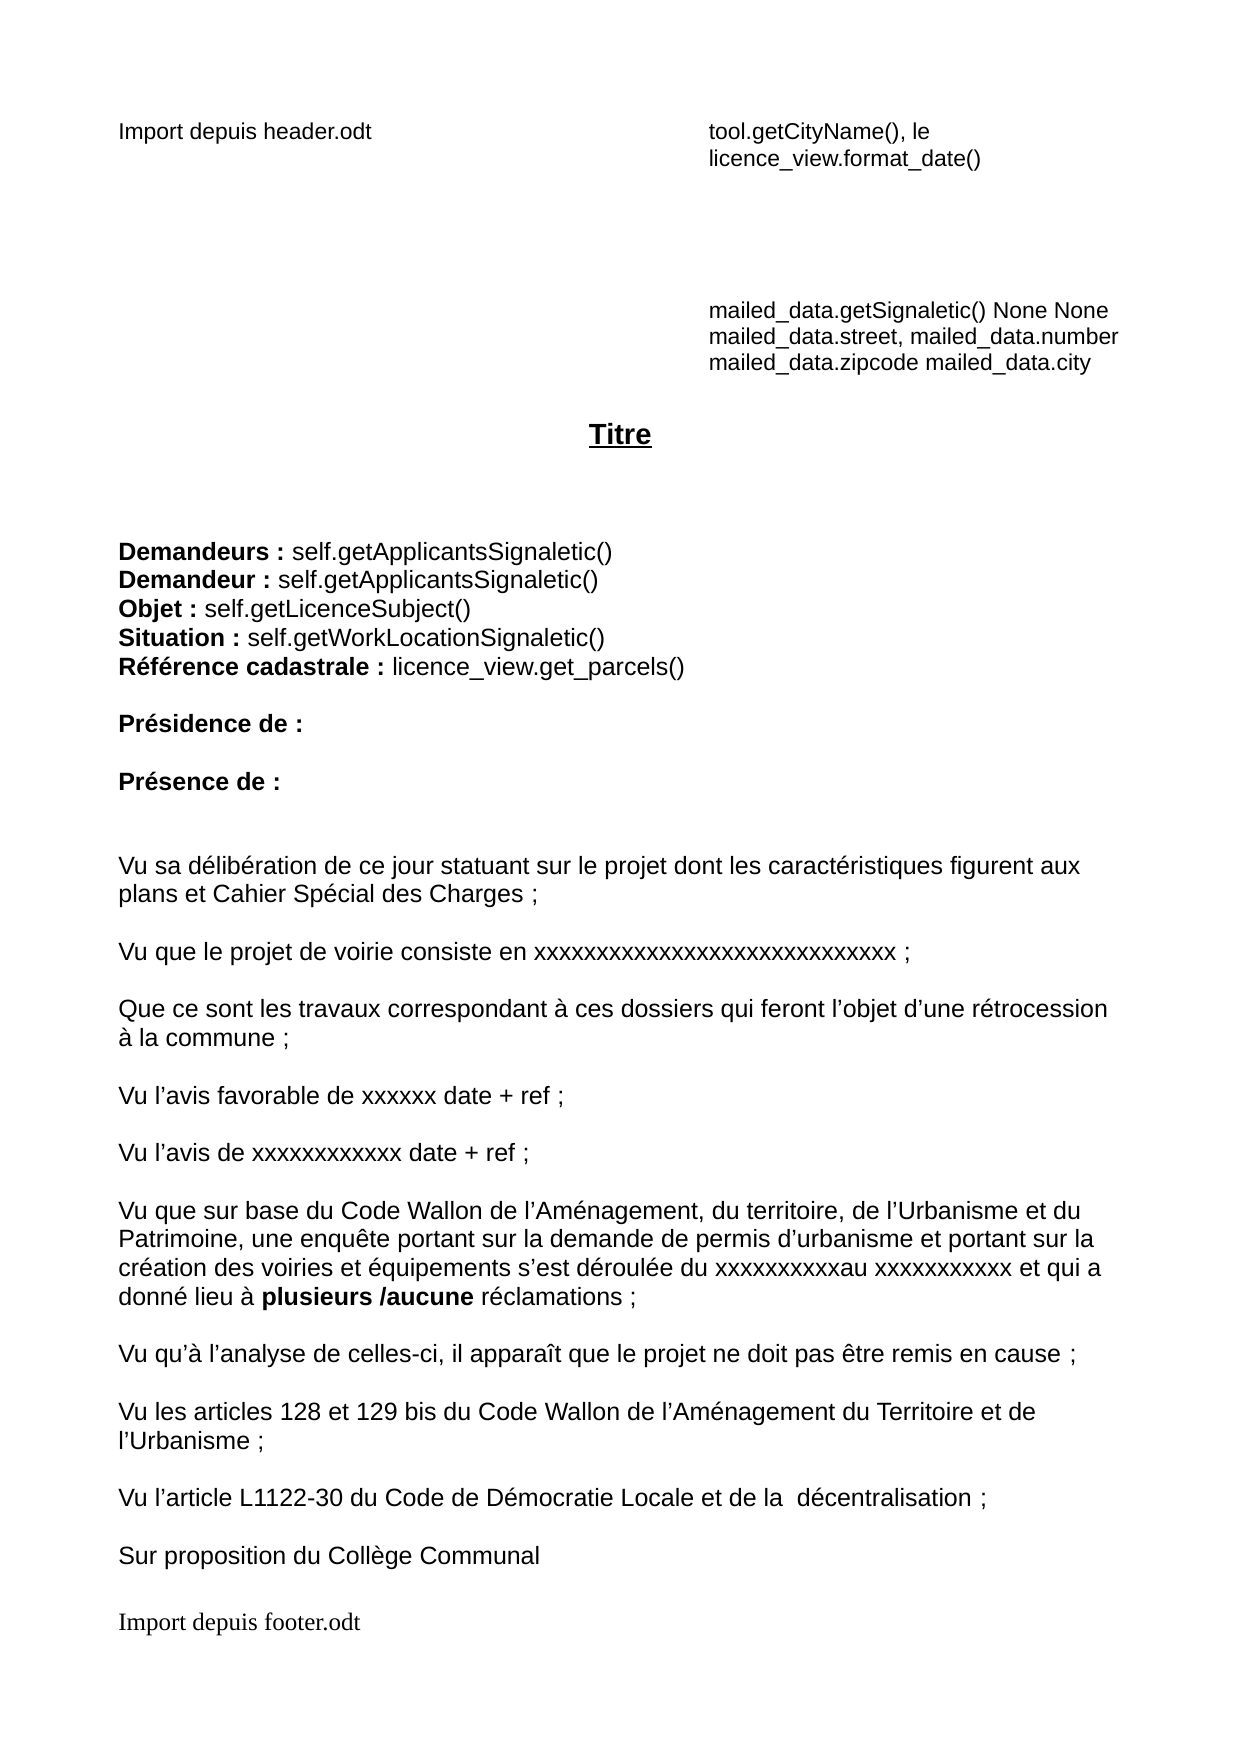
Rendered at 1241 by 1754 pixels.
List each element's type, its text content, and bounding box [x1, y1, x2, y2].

text Que ce sont les travaux correspondant à ces dossiers qui feront l’objet d’une rétrocession à la commune ; [118, 994, 1122, 1052]
text Vu l’avis favorable de xxxxxx date + ref ; [118, 1081, 1122, 1109]
table_header tool.getCityName(), le licence_view.format_date() mailed_data.getSignaletic() None None mailed_data.street, mailed_data.number mailed_data.zipcode mailed_data.city [709, 118, 1128, 388]
text Situation : self.getWorkLocationSignaletic() [118, 623, 1122, 652]
text Demandeurs : self.getApplicantsSignaletic() [118, 537, 1122, 566]
text Vu l’avis de xxxxxxxxxxxx date + ref ; [118, 1138, 1122, 1167]
text Vu les articles 128 et 129 bis du Code Wallon de l’Aménagement du Territoire et de l’Urbanisme ; [118, 1397, 1122, 1454]
text Demandeur : self.getApplicantsSignaletic() [118, 566, 1122, 594]
text Vu que sur base du Code Wallon de l’Aménagement, du territoire, de l’Urbanisme et du Patrimoine, une enquête portant sur la demande de permis d’urbanisme et portant sur la création des voiries et équipements s’est déroulée du xxxxxxxxxxau xxxxxxxxxxx et qui a donné lieu à plusieurs /aucune réclamations ; [118, 1196, 1122, 1311]
text Vu l’article L1122-30 du Code de Démocratie Locale et de la décentralisation ; [118, 1483, 1122, 1512]
text Sur proposition du Collège Communal [118, 1541, 1122, 1569]
title Titre [118, 417, 1122, 451]
text Référence cadastrale : licence_view.get_parcels() [118, 652, 1122, 681]
text Vu que le projet de voirie consiste en xxxxxxxxxxxxxxxxxxxxxxxxxxxxx ; [118, 937, 1122, 966]
table_header Import depuis header.odt [118, 118, 708, 388]
text Vu sa délibération de ce jour statuant sur le projet dont les caractéristiques figurent aux plans et Cahier Spécial des Charges ; [118, 851, 1122, 908]
text Vu qu’à l’analyse de celles-ci, il apparaît que le projet ne doit pas être remis en cause ; [118, 1339, 1122, 1368]
title Présidence de : [118, 709, 1122, 738]
text Objet : self.getLicenceSubject() [118, 594, 1122, 623]
title Présence de : [118, 767, 1122, 796]
